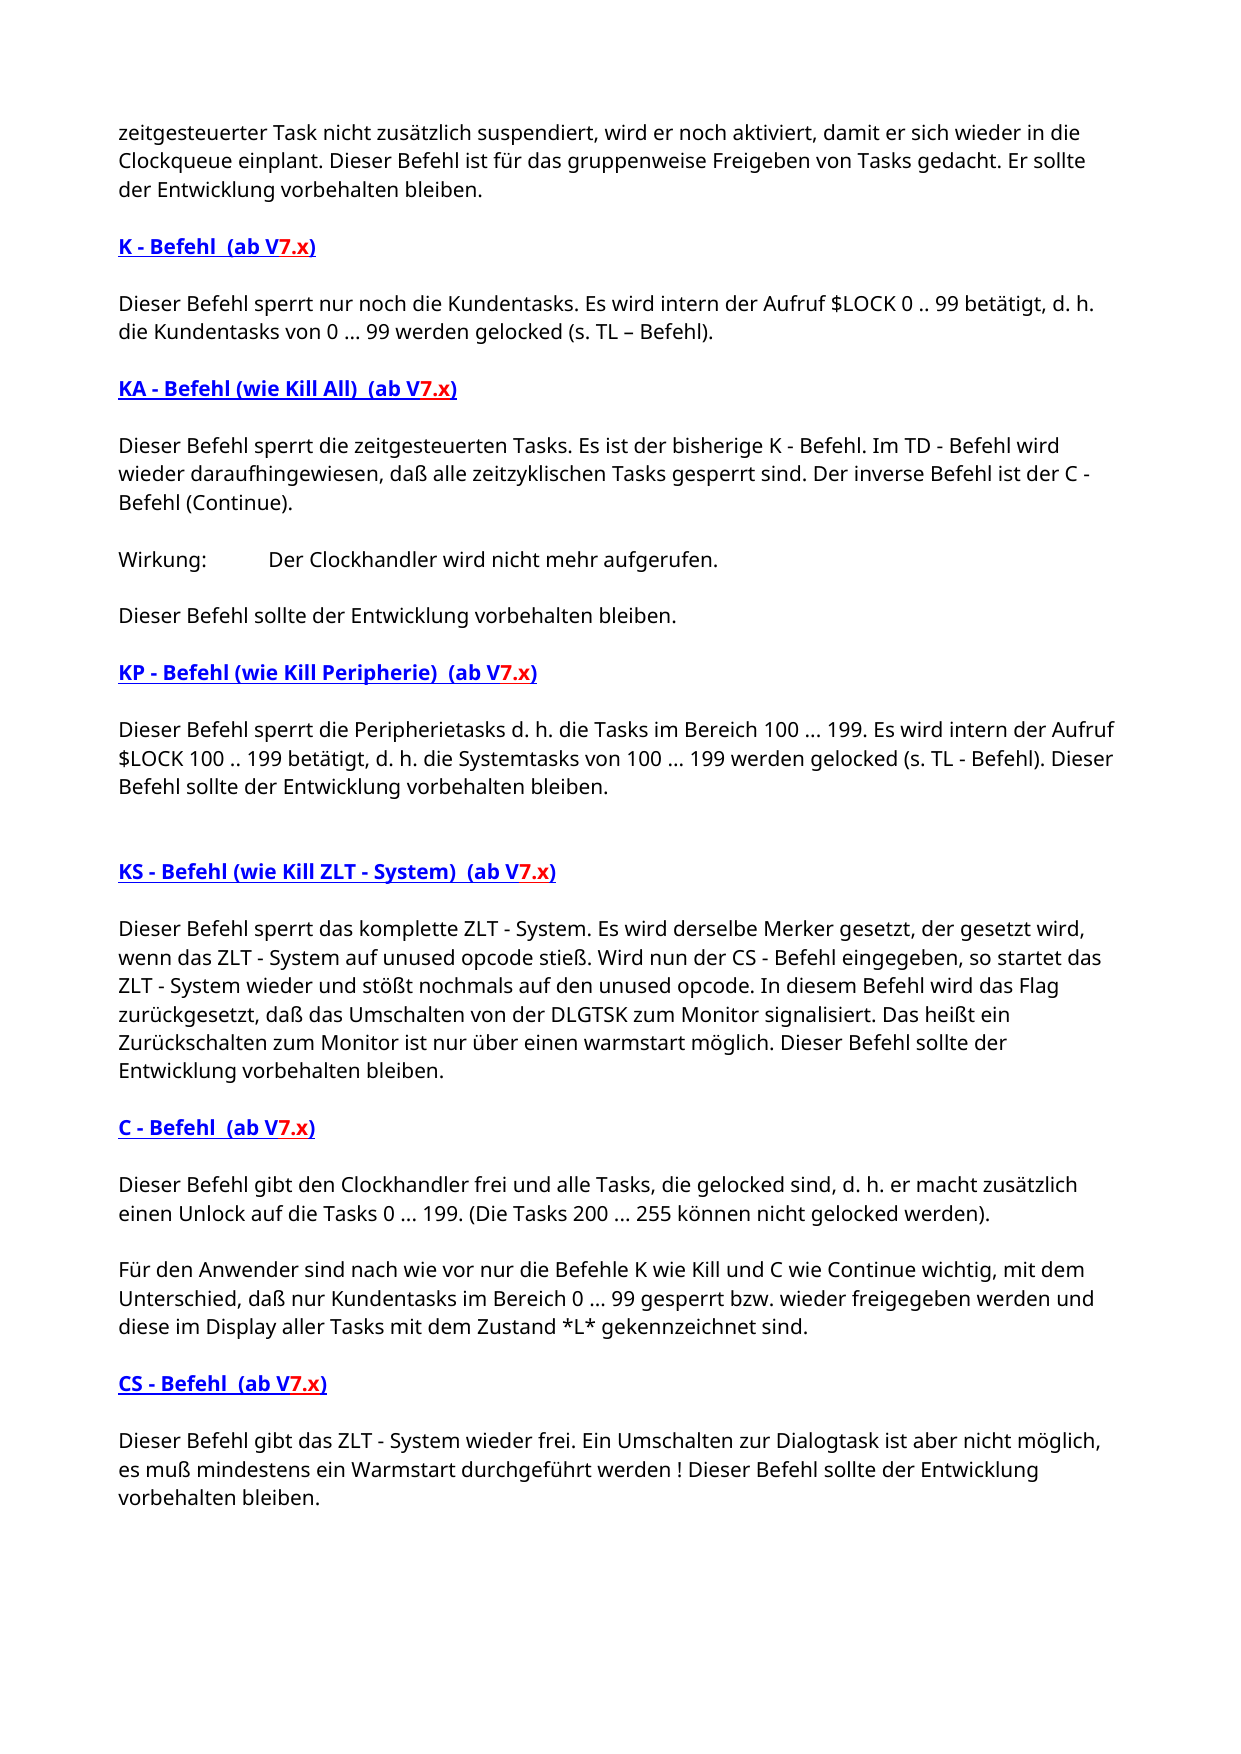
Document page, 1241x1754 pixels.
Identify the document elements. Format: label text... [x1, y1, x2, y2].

text Dieser Befehl gibt das ZLT - System wieder frei. Ein Umschalten zur Dialogtask ist aber nicht möglich, es muß mindestens ein Warmstart durchgeführt werden ! Dieser Befehl sollte der Entwicklung vorbehalten bleiben. [118, 1426, 1122, 1512]
text KS - Befehl (wie Kill ZLT - System) (ab V7.x) [118, 857, 1122, 886]
text Wirkung: Der Clockhandler wird nicht mehr aufgerufen. [118, 545, 1122, 573]
text Dieser Befehl sperrt die Peripherietasks d. h. die Tasks im Bereich 100 ... 199. Es wird intern der Aufruf $LOCK 100 .. 199 betätigt, d. h. die Systemtasks von 100 ... 199 werden gelocked (s. TL - Befehl). Dieser Befehl sollte der Entwicklung vorbehalten bleiben. [118, 715, 1122, 801]
text KP - Befehl (wie Kill Peripherie) (ab V7.x) [118, 658, 1122, 687]
text Dieser Befehl sperrt nur noch die Kundentasks. Es wird intern der Aufruf $LOCK 0 .. 99 betätigt, d. h. die Kundentasks von 0 ... 99 werden gelocked (s. TL – Befehl). [118, 289, 1122, 346]
text K - Befehl (ab V7.x) [118, 232, 1122, 260]
text zeitgesteuerter Task nicht zusätzlich suspendiert, wird er noch aktiviert, damit er sich wieder in die Clockqueue einplant. Dieser Befehl ist für das gruppenweise Freigeben von Tasks gedacht. Er sollte der Entwicklung vorbehalten bleiben. [118, 118, 1122, 203]
text Für den Anwender sind nach wie vor nur die Befehle K wie Kill und C wie Continue wichtig, mit dem Unterschied, daß nur Kundentasks im Bereich 0 ... 99 gesperrt bzw. wieder freigegeben werden und diese im Display aller Tasks mit dem Zustand *L* gekennzeichnet sind. [118, 1256, 1122, 1341]
text Dieser Befehl sperrt das komplette ZLT - System. Es wird derselbe Merker gesetzt, der gesetzt wird, wenn das ZLT - System auf unused opcode stieß. Wird nun der CS - Befehl eingegeben, so startet das ZLT - System wieder und stößt nochmals auf den unused opcode. In diesem Befehl wird das Flag zurückgesetzt, daß das Umschalten von der DLGTSK zum Monitor signalisiert. Das heißt ein Zurückschalten zum Monitor ist nur über einen warmstart möglich. Dieser Befehl sollte der Entwicklung vorbehalten bleiben. [118, 914, 1122, 1085]
text KA - Befehl (wie Kill All) (ab V7.x) [118, 374, 1122, 402]
text Dieser Befehl gibt den Clockhandler frei und alle Tasks, die gelocked sind, d. h. er macht zusätzlich einen Unlock auf die Tasks 0 ... 199. (Die Tasks 200 ... 255 können nicht gelocked werden). [118, 1170, 1122, 1227]
text Dieser Befehl sollte der Entwicklung vorbehalten bleiben. [118, 602, 1122, 630]
text C - Befehl (ab V7.x) [118, 1113, 1122, 1142]
text CS - Befehl (ab V7.x) [118, 1369, 1122, 1398]
text Dieser Befehl sperrt die zeitgesteuerten Tasks. Es ist der bisherige K - Befehl. Im TD - Befehl wird wieder daraufhingewiesen, daß alle zeitzyklischen Tasks gesperrt sind. Der inverse Befehl ist der C - Befehl (Continue). [118, 431, 1122, 516]
